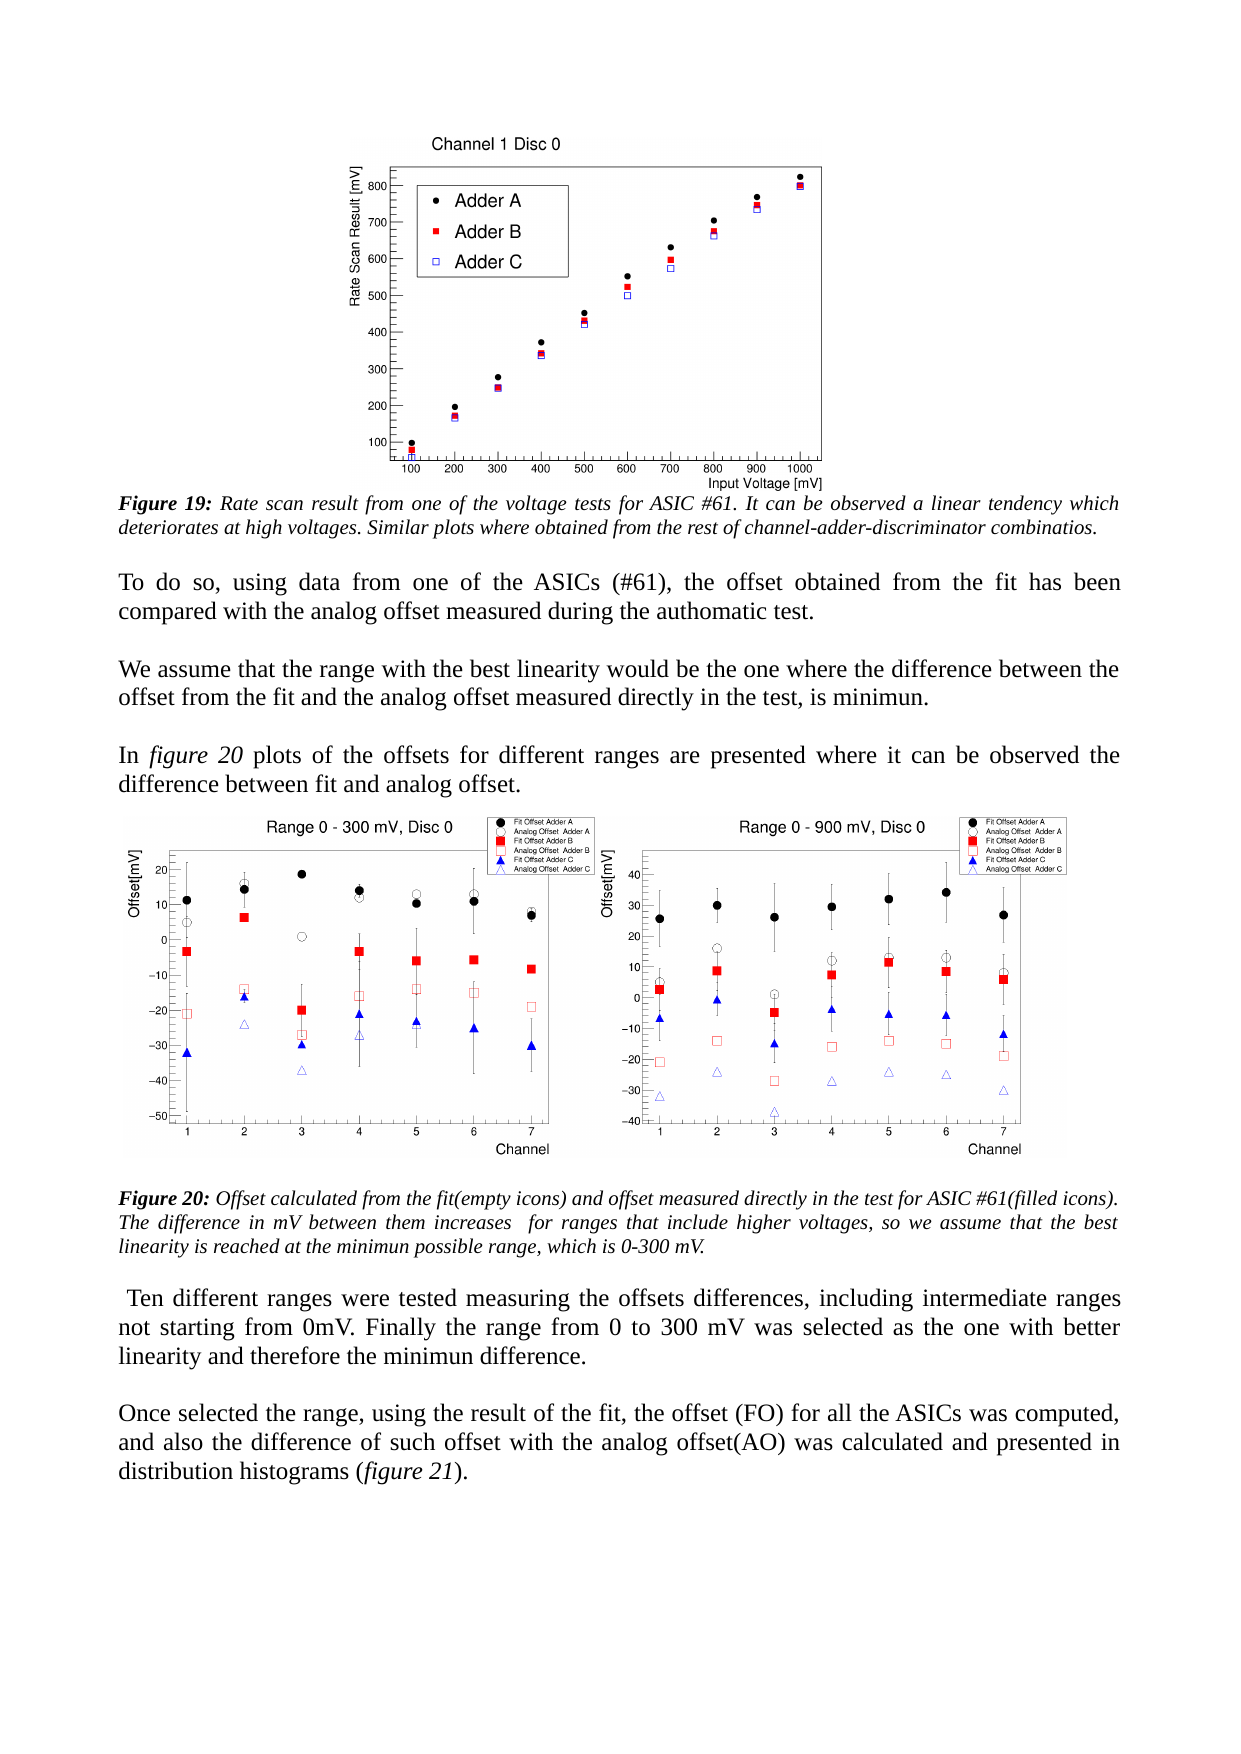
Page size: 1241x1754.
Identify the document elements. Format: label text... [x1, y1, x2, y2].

picture [122, 816, 1068, 1158]
picture [349, 137, 822, 491]
text Ten different ranges were tested measuring the offsets differences, including intermediate ranges not starting from 0mV. Finally the range from 0 to 300 mV was selected as the one with better linearity and therefore the minimun difference. [118, 1283, 1122, 1369]
text Figure 20: Offset calculated from the fit(empty icons) and offset measured directly in the test for ASIC #61(filled icons). The difference in mV between them increases for ranges that include higher voltages, so we assume that the best linearity is reached at the minimun possible range, which is 0-300 mV. [118, 1186, 1122, 1258]
text In figure 20 plots of the offsets for different ranges are presented where it can be observed the difference between fit and analog offset. [118, 740, 1122, 797]
text We assume that the range with the best linearity would be the one where the difference between the offset from the fit and the analog offset measured directly in the test, is minimun. [118, 654, 1122, 711]
text Once selected the range, using the result of the fit, the offset (FO) for all the ASICs was computed, and also the difference of such offset with the analog offset(AO) was calculated and presented in distribution histograms (figure 21). [118, 1398, 1122, 1484]
text Figure 19: Rate scan result from one of the voltage tests for ASIC #61. It can be observed a linear tendency which deteriorates at high voltages. Similar plots where obtained from the rest of channel-adder-discriminator combinatios. [118, 118, 1122, 539]
text To do so, using data from one of the ASICs (#61), the offset obtained from the fit has been compared with the analog offset measured during the authomatic test. [118, 567, 1122, 625]
